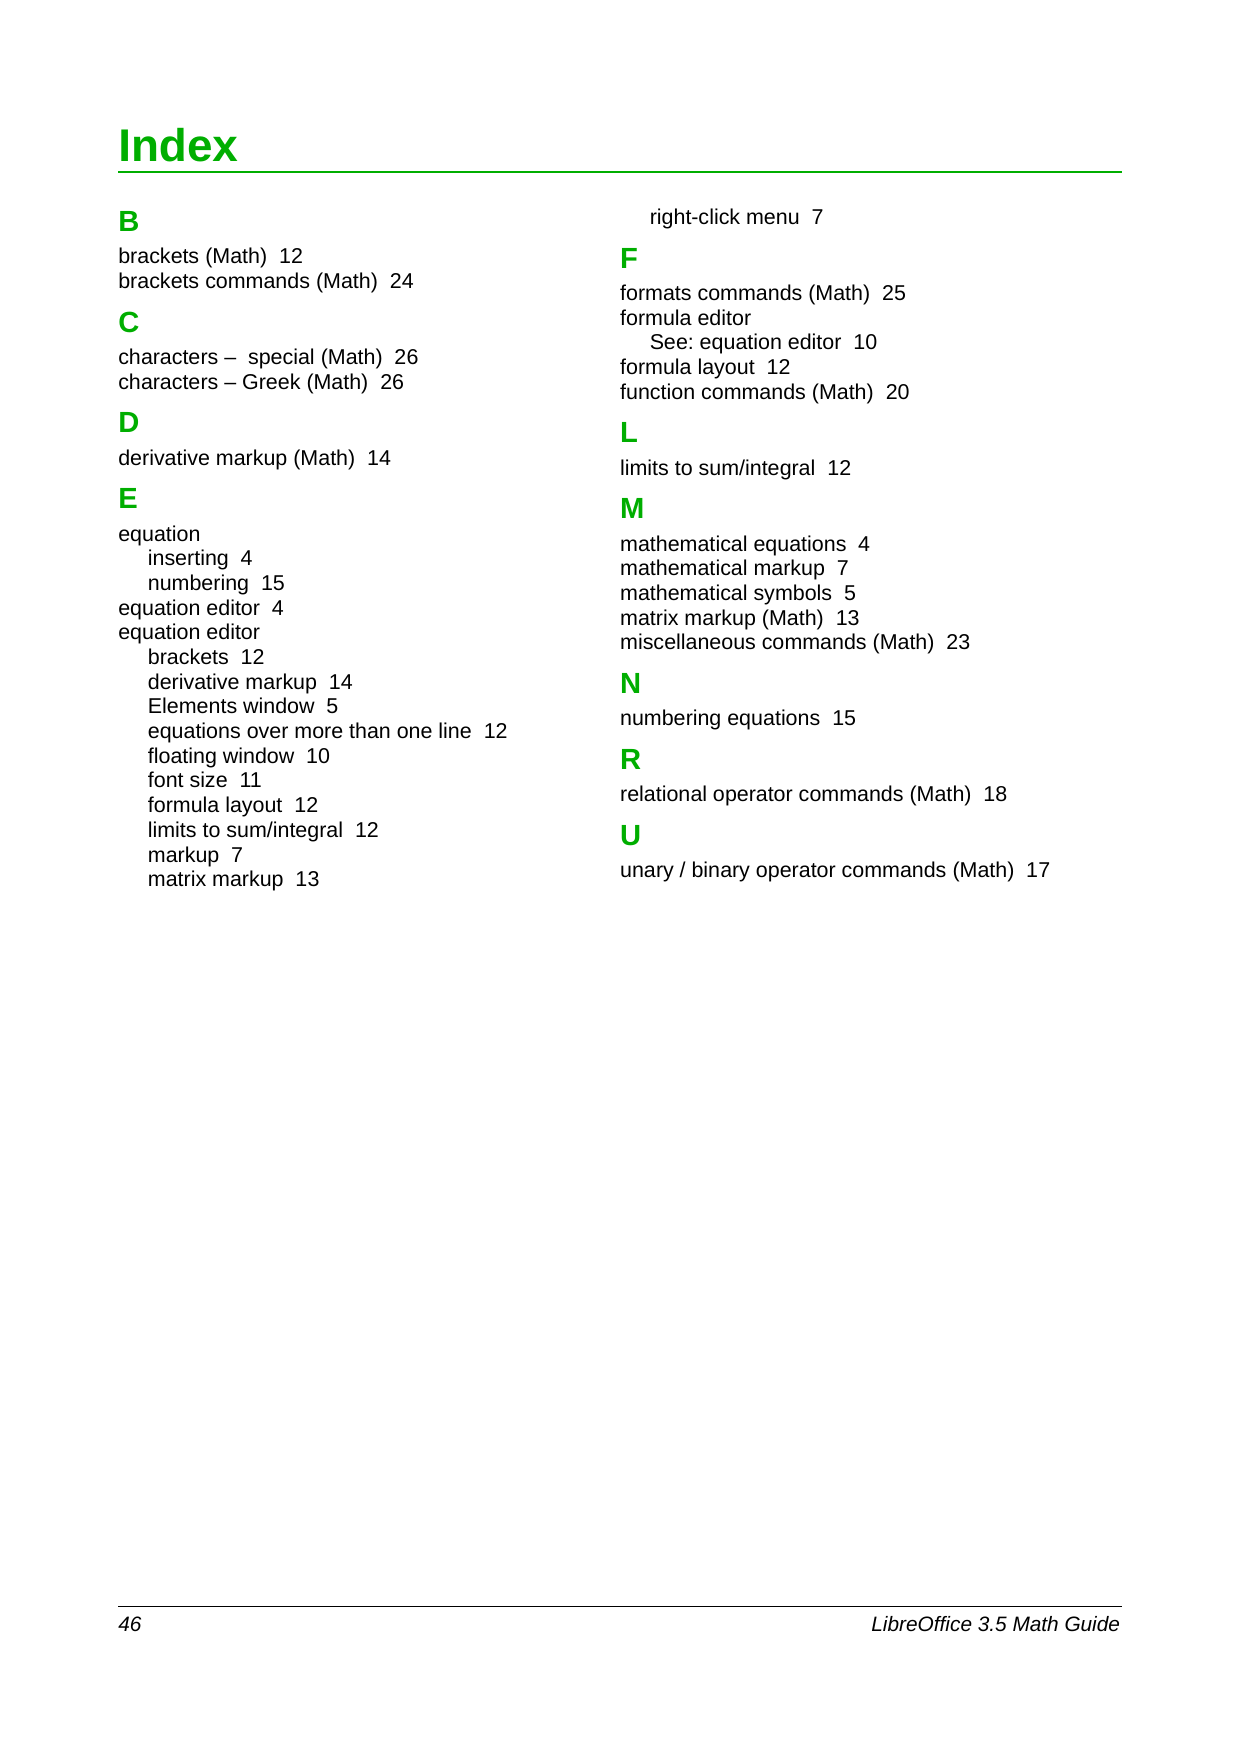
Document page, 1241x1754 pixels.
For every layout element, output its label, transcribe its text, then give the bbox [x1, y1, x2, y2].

text formula layout 12 [148, 792, 620, 817]
text formula layout 12 [620, 354, 1122, 379]
text brackets 12 [148, 644, 620, 669]
text derivative markup 14 [148, 669, 620, 694]
text matrix markup 13 [148, 866, 620, 891]
text characters – Greek (Math) 26 [118, 369, 620, 394]
text matrix markup (Math) 13 [620, 605, 1122, 629]
text equation editor [118, 619, 620, 644]
text formats commands (Math) 25 [620, 280, 1122, 305]
text See: equation editor 10 [649, 329, 1122, 354]
text brackets commands (Math) 24 [118, 268, 620, 293]
text numbering equations 15 [620, 705, 1122, 730]
text L [620, 415, 1122, 449]
text unary / binary operator commands (Math) 17 [620, 857, 1122, 882]
text equation editor 4 [118, 595, 620, 619]
text derivative markup (Math) 14 [118, 445, 620, 469]
text font size 11 [148, 768, 620, 792]
text U [620, 818, 1122, 851]
text limits to sum/integral 12 [148, 817, 620, 842]
text M [620, 491, 1122, 525]
text limits to sum/integral 12 [620, 455, 1122, 479]
text F [620, 241, 1122, 274]
text formula editor [620, 305, 1122, 329]
text Elements window 5 [148, 694, 620, 718]
text brackets (Math) 12 [118, 244, 620, 268]
text miscellaneous commands (Math) 23 [620, 629, 1122, 654]
text N [620, 666, 1122, 699]
text right-click menu 7 [649, 204, 1122, 229]
text inserting 4 [148, 546, 620, 570]
text numbering 15 [148, 570, 620, 595]
text floating window 10 [148, 743, 620, 768]
text R [620, 742, 1122, 775]
text function commands (Math) 20 [620, 379, 1122, 403]
text markup 7 [148, 842, 620, 866]
text mathematical symbols 5 [620, 580, 1122, 605]
text B [118, 204, 620, 238]
text relational operator commands (Math) 18 [620, 781, 1122, 806]
text characters – special (Math) 26 [118, 344, 620, 369]
text equations over more than one line 12 [148, 718, 620, 743]
text C [118, 305, 620, 338]
subtitle Index [118, 118, 1122, 171]
text mathematical markup 7 [620, 555, 1122, 580]
text equation [118, 521, 620, 546]
text D [118, 405, 620, 439]
text mathematical equations 4 [620, 531, 1122, 555]
text E [118, 481, 620, 515]
